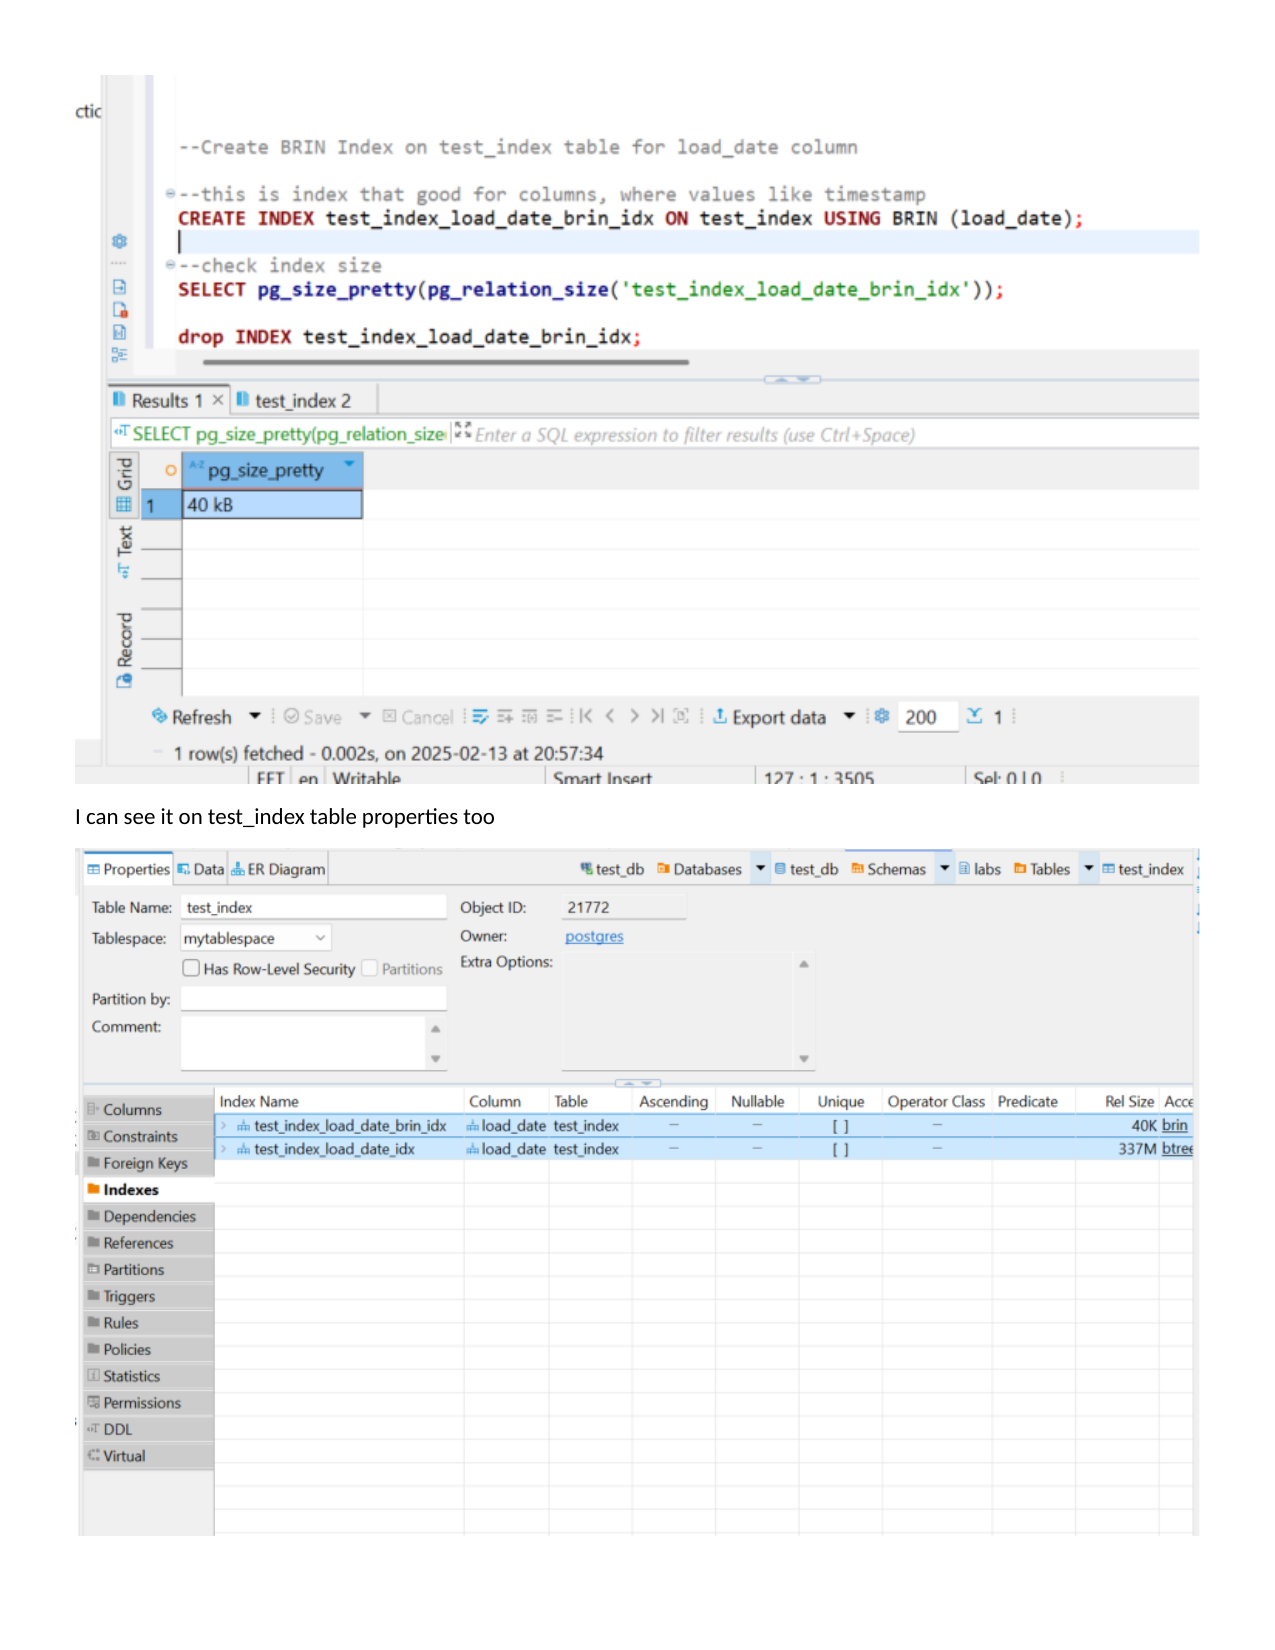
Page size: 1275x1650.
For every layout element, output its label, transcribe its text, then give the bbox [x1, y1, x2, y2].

text I can see it on test_index table properties too [75, 802, 1200, 830]
